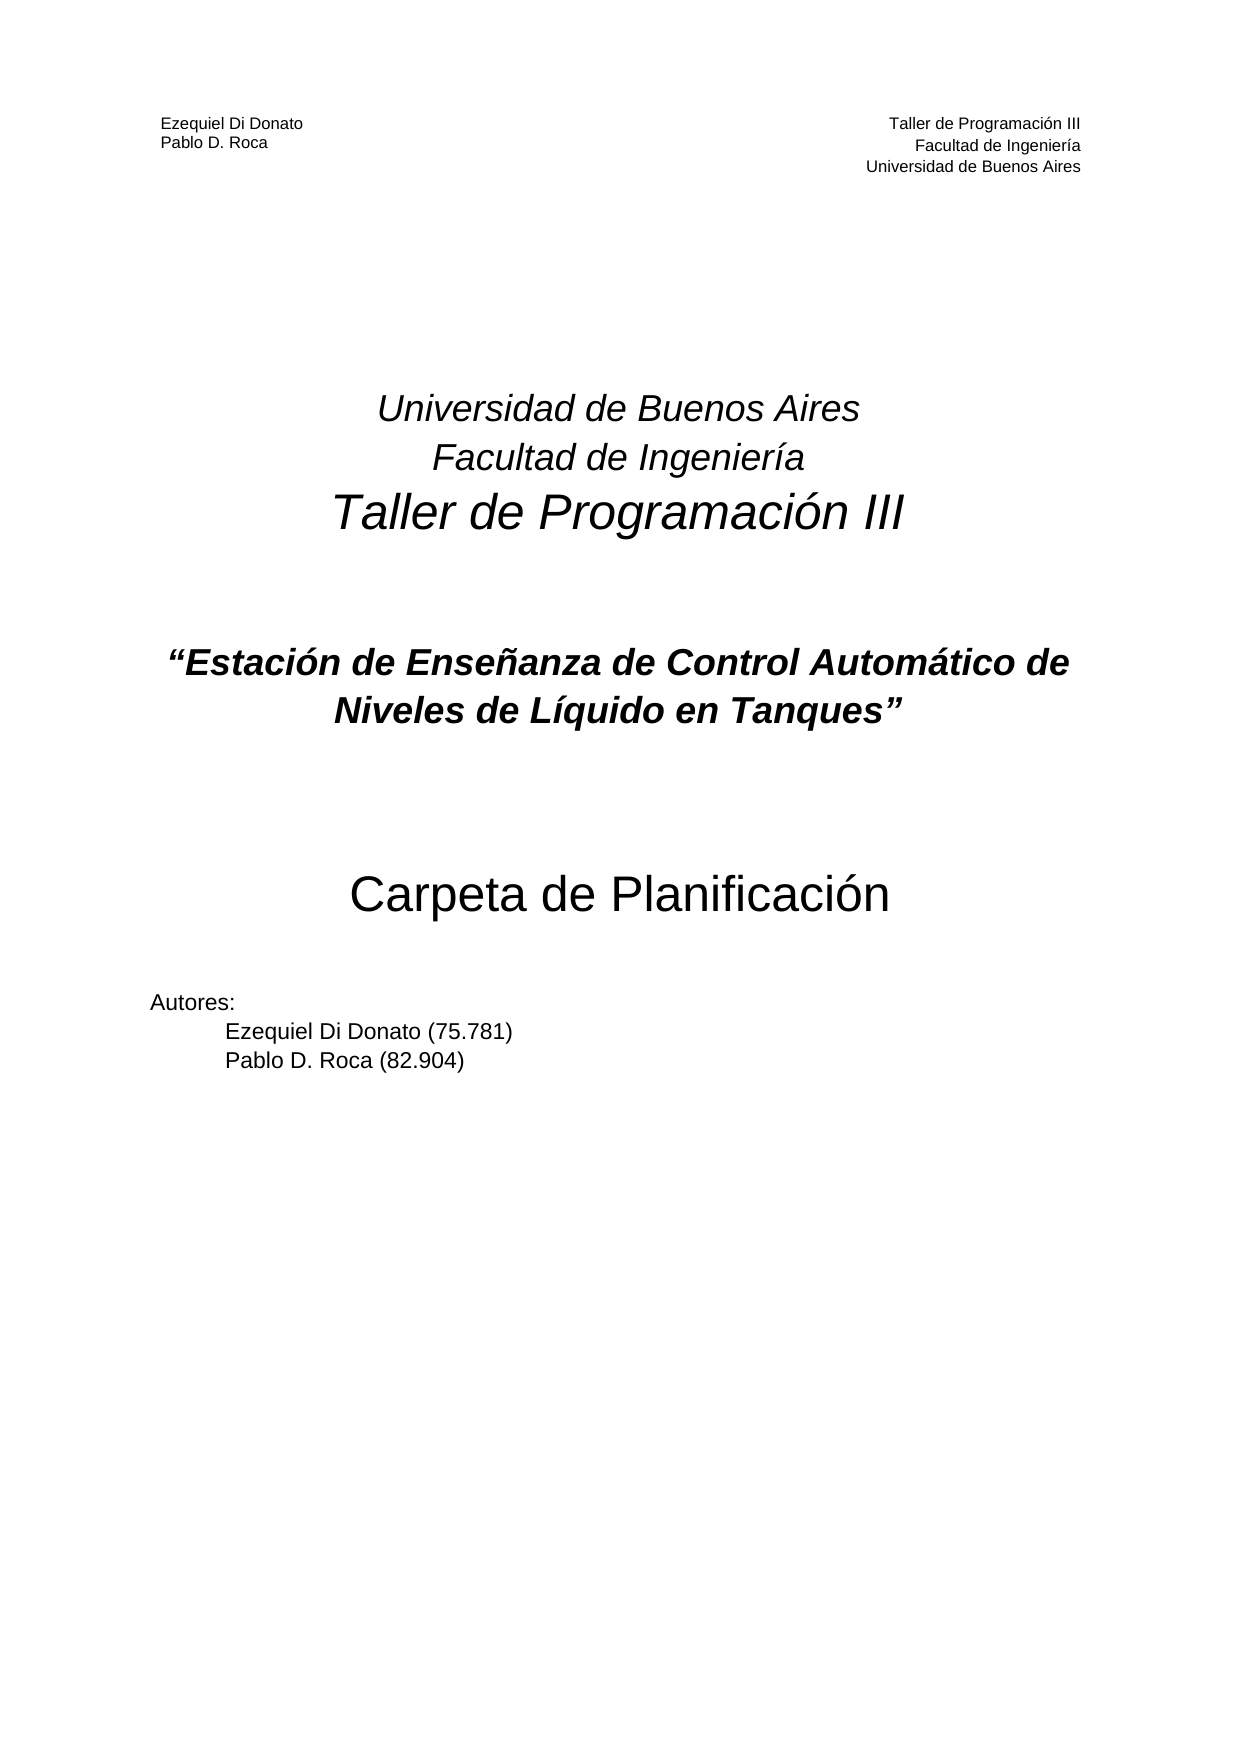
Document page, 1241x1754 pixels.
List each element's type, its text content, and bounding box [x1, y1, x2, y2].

text Universidad de Buenos Aires [150, 388, 1090, 430]
text Taller de Programación III [150, 484, 1090, 540]
text Pablo D. Roca (82.904) [150, 1048, 1090, 1074]
text Facultad de Ingeniería [150, 436, 1090, 478]
text Autores: [150, 989, 1090, 1015]
text Carpeta de Planificación [150, 866, 1090, 922]
text “Estación de Enseñanza de Control Automático de Niveles de Líquido en Tanques” [150, 642, 1090, 732]
text Ezequiel Di Donato (75.781) [150, 1019, 1090, 1044]
